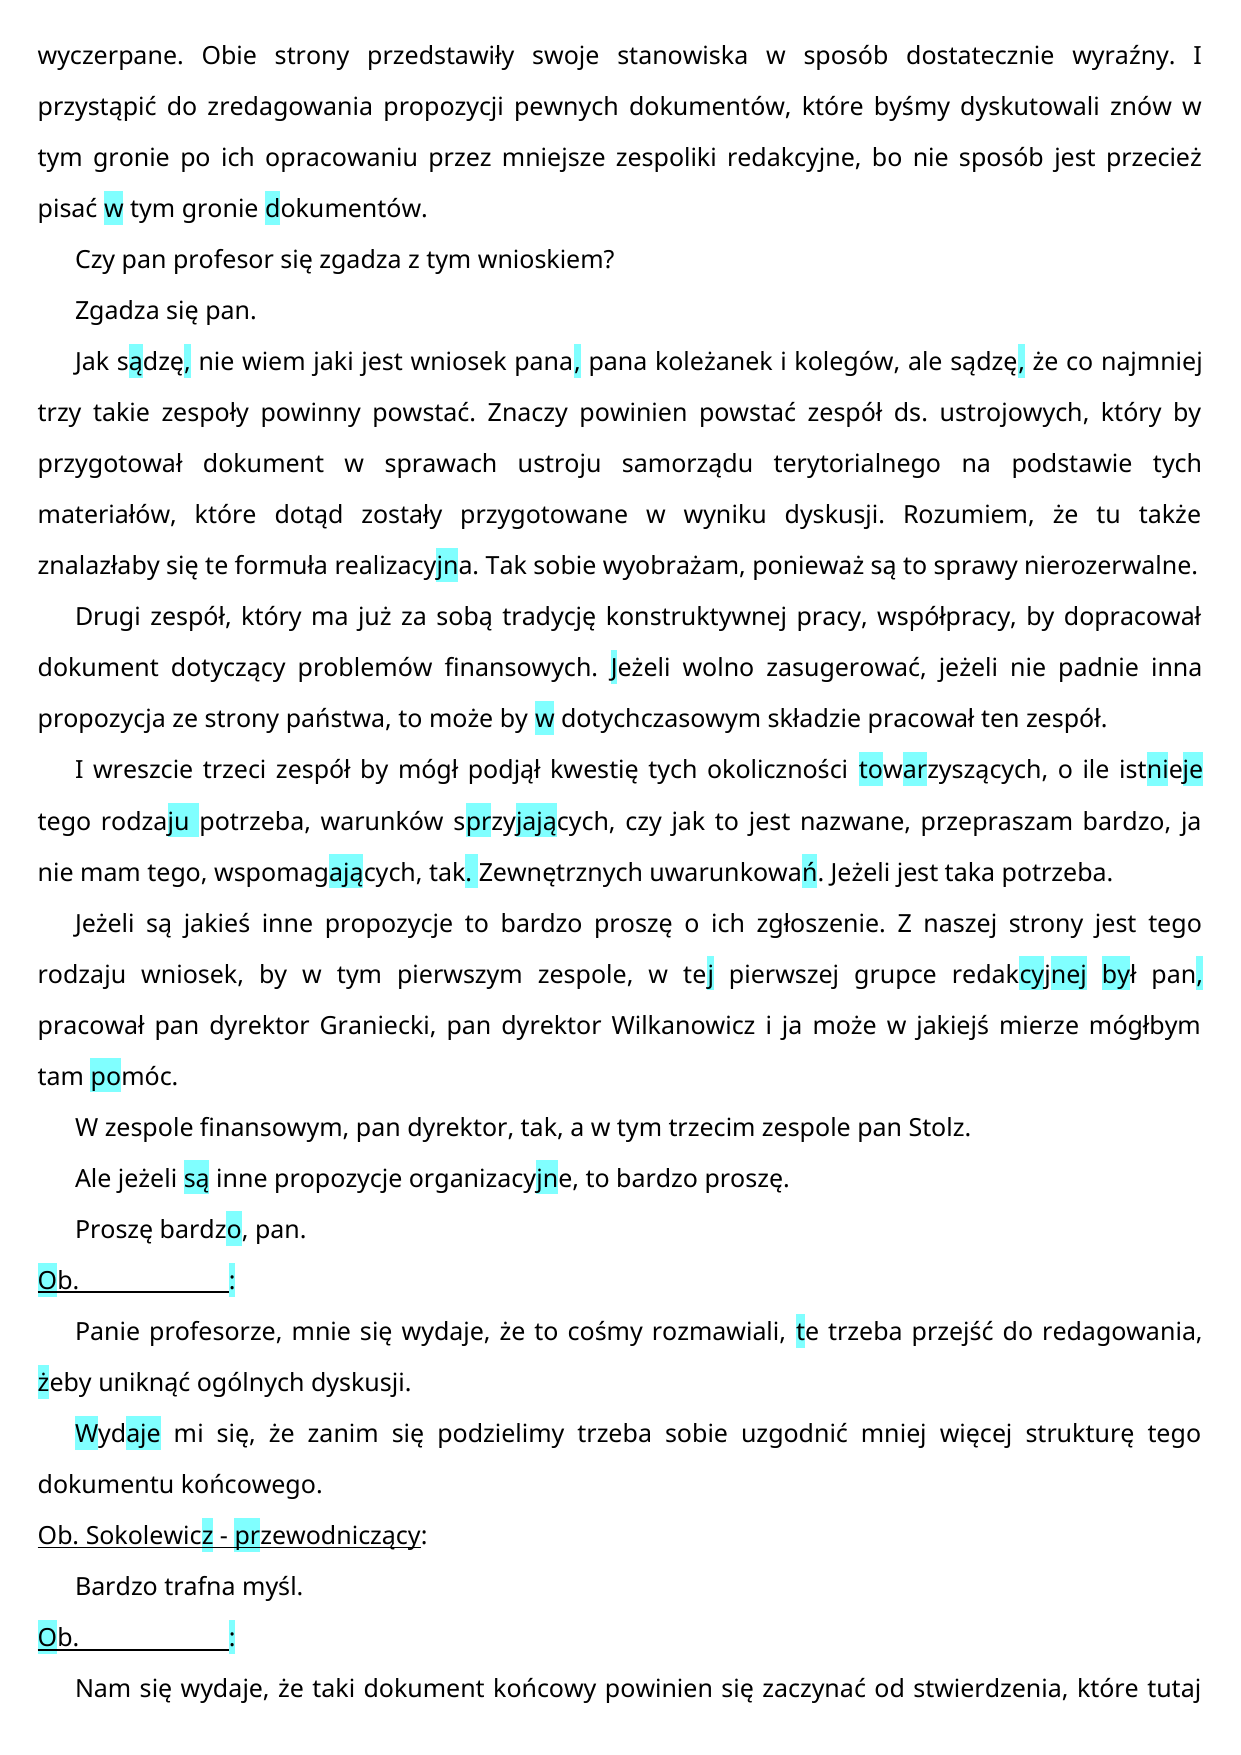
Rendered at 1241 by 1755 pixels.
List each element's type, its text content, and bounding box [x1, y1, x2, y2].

text Ob. Sokolewicz - przewodniczący: [37, 1518, 1203, 1552]
text W zespole finansowym, pan dyrektor, tak, a w tym trzecim zespole pan Stolz. [37, 1109, 1203, 1143]
text Jak sądzę, nie wiem jaki jest wniosek pana, pana koleżanek i kolegów, ale sądzę, że co najmniej trzy takie zespoły powinny powstać. Znaczy powinien powstać zespół ds. ustrojowych, który by przygotował dokument w sprawach ustroju samorządu terytorialnego na podstawie tych materiałów, które dotąd zostały przygotowane w wyniku dyskusji. Rozumiem, że tu także znalazłaby się te formuła realizacyjna. Tak sobie wyobrażam, ponieważ są to sprawy nierozerwalne. [37, 344, 1203, 582]
text Jeżeli są jakieś inne propozycje to bardzo proszę o ich zgłoszenie. Z naszej strony jest tego rodzaju wniosek, by w tym pierwszym zespole, w tej pierwszej grupce redakcyjnej był pan, pracował pan dyrektor Graniecki, pan dyrektor Wilkanowicz i ja może w jakiejś mierze mógłbym tam pomóc. [37, 905, 1203, 1092]
text Drugi zespół, który ma już za sobą tradycję konstruktywnej pracy, współpracy, by dopracował dokument dotyczący problemów finansowych. Jeżeli wolno zasugerować, jeżeli nie padnie inna propozycja ze strony państwa, to może by w dotychczasowym składzie pracował ten zespół. [37, 599, 1203, 735]
text Czy pan profesor się zgadza z tym wnioskiem? [37, 242, 1203, 276]
text Panie profesorze, mnie się wydaje, że to cośmy rozmawiali, te trzeba przejść do redagowania, żeby uniknąć ogólnych dyskusji. [37, 1313, 1203, 1399]
text Ob. : [37, 1620, 1203, 1654]
text Wydaje mi się, że zanim się podzielimy trzeba sobie uzgodnić mniej więcej strukturę tego dokumentu końcowego. [37, 1416, 1203, 1501]
text Nam się wydaje, że taki dokument końcowy powinien się zaczynać od stwierdzenia, które tutaj [37, 1671, 1203, 1705]
text Ale jeżeli są inne propozycje organizacyjne, to bardzo proszę. [37, 1160, 1203, 1194]
text Ob. : [37, 1262, 1203, 1297]
text I wreszcie trzeci zespół by mógł podjął kwestię tych okoliczności towarzyszących, o ile istnieje tego rodzaju potrzeba, warunków sprzyjających, czy jak to jest nazwane, przepraszam bardzo, ja nie mam tego, wspomagających, tak. Zewnętrznych uwarunkowań. Jeżeli jest taka potrzeba. [37, 752, 1203, 888]
text Bardzo trafna myśl. [37, 1569, 1203, 1603]
text Zgadza się pan. [37, 293, 1203, 327]
text wyczerpane. Obie strony przedstawiły swoje stanowiska w sposób dostatecznie wyraźny. I przystąpić do zredagowania propozycji pewnych dokumentów, które byśmy dyskutowali znów w tym gronie po ich opracowaniu przez mniejsze zespoliki redakcyjne, bo nie sposób jest przecież pisać w tym gronie dokumentów. [37, 37, 1203, 225]
text Proszę bardzo, pan. [37, 1211, 1203, 1246]
